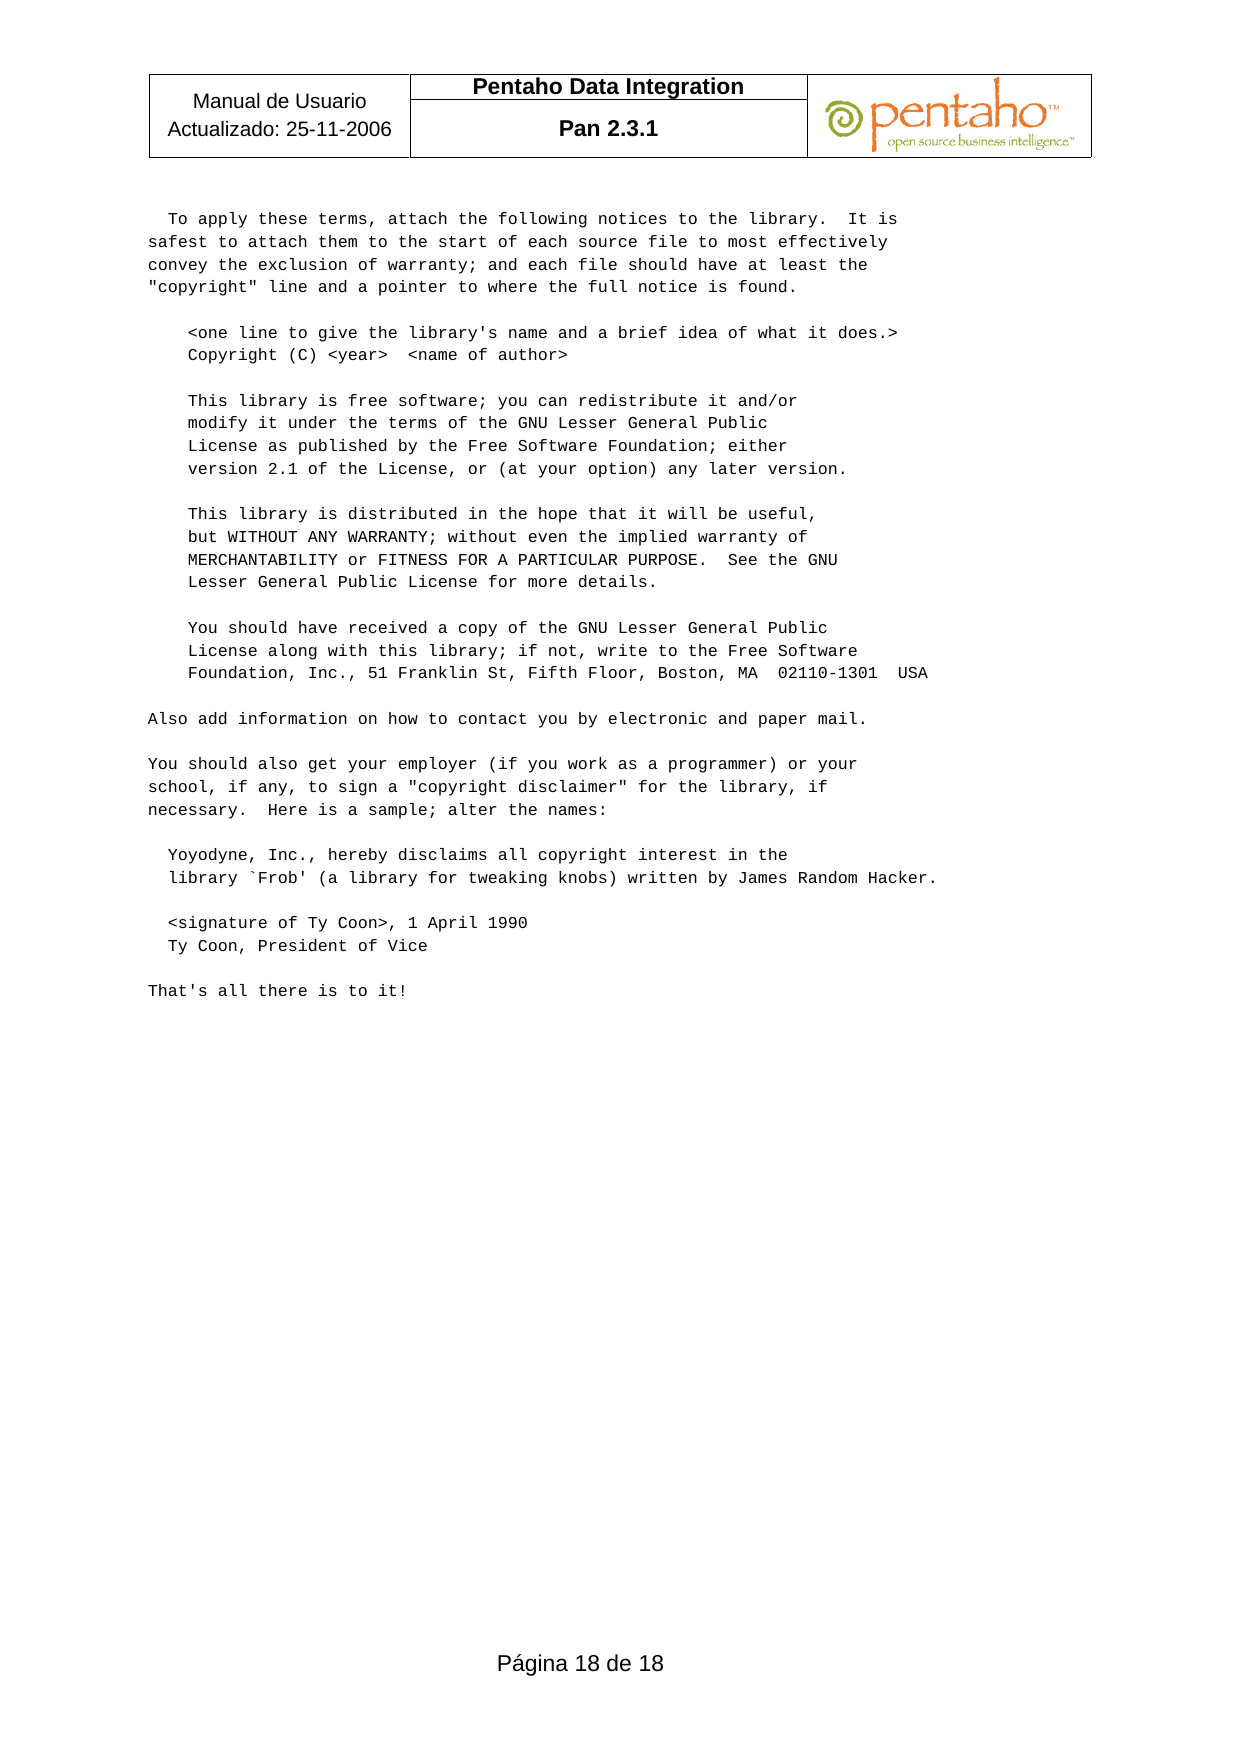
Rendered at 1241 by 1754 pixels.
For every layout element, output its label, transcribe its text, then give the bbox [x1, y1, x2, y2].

text To apply these terms, attach the following notices to the library. It is safest to attach them to the start of each source file to most effectively convey the exclusion of warranty; and each file should have at least the "copyright" line and a pointer to where the full notice is found. <one line to give the library's name and a brief idea of what it does.> Copyright (C) <year> <name of author> This library is free software; you can redistribute it and/or modify it under the terms of the GNU Lesser General Public License as published by the Free Software Foundation; either version 2.1 of the License, or (at your option) any later version. This library is distributed in the hope that it will be useful, but WITHOUT ANY WARRANTY; without even the implied warranty of MERCHANTABILITY or FITNESS FOR A PARTICULAR PURPOSE. See the GNU Lesser General Public License for more details. You should have received a copy of the GNU Lesser General Public License along with this library; if not, write to the Free Software Foundation, Inc., 51 Franklin St, Fifth Floor, Boston, MA 02110-1301 USA Also add information on how to contact you by electronic and paper mail. You should also get your employer (if you work as a programmer) or your school, if any, to sign a "copyright disclaimer" for the library, if necessary. Here is a sample; alter the names: Yoyodyne, Inc., hereby disclaims all copyright interest in the library `Frob' (a library for tweaking knobs) written by James Random Hacker. <signature of Ty Coon>, 1 April 1990 Ty Coon, President of Vice That's all there is to it! [148, 188, 1092, 1093]
